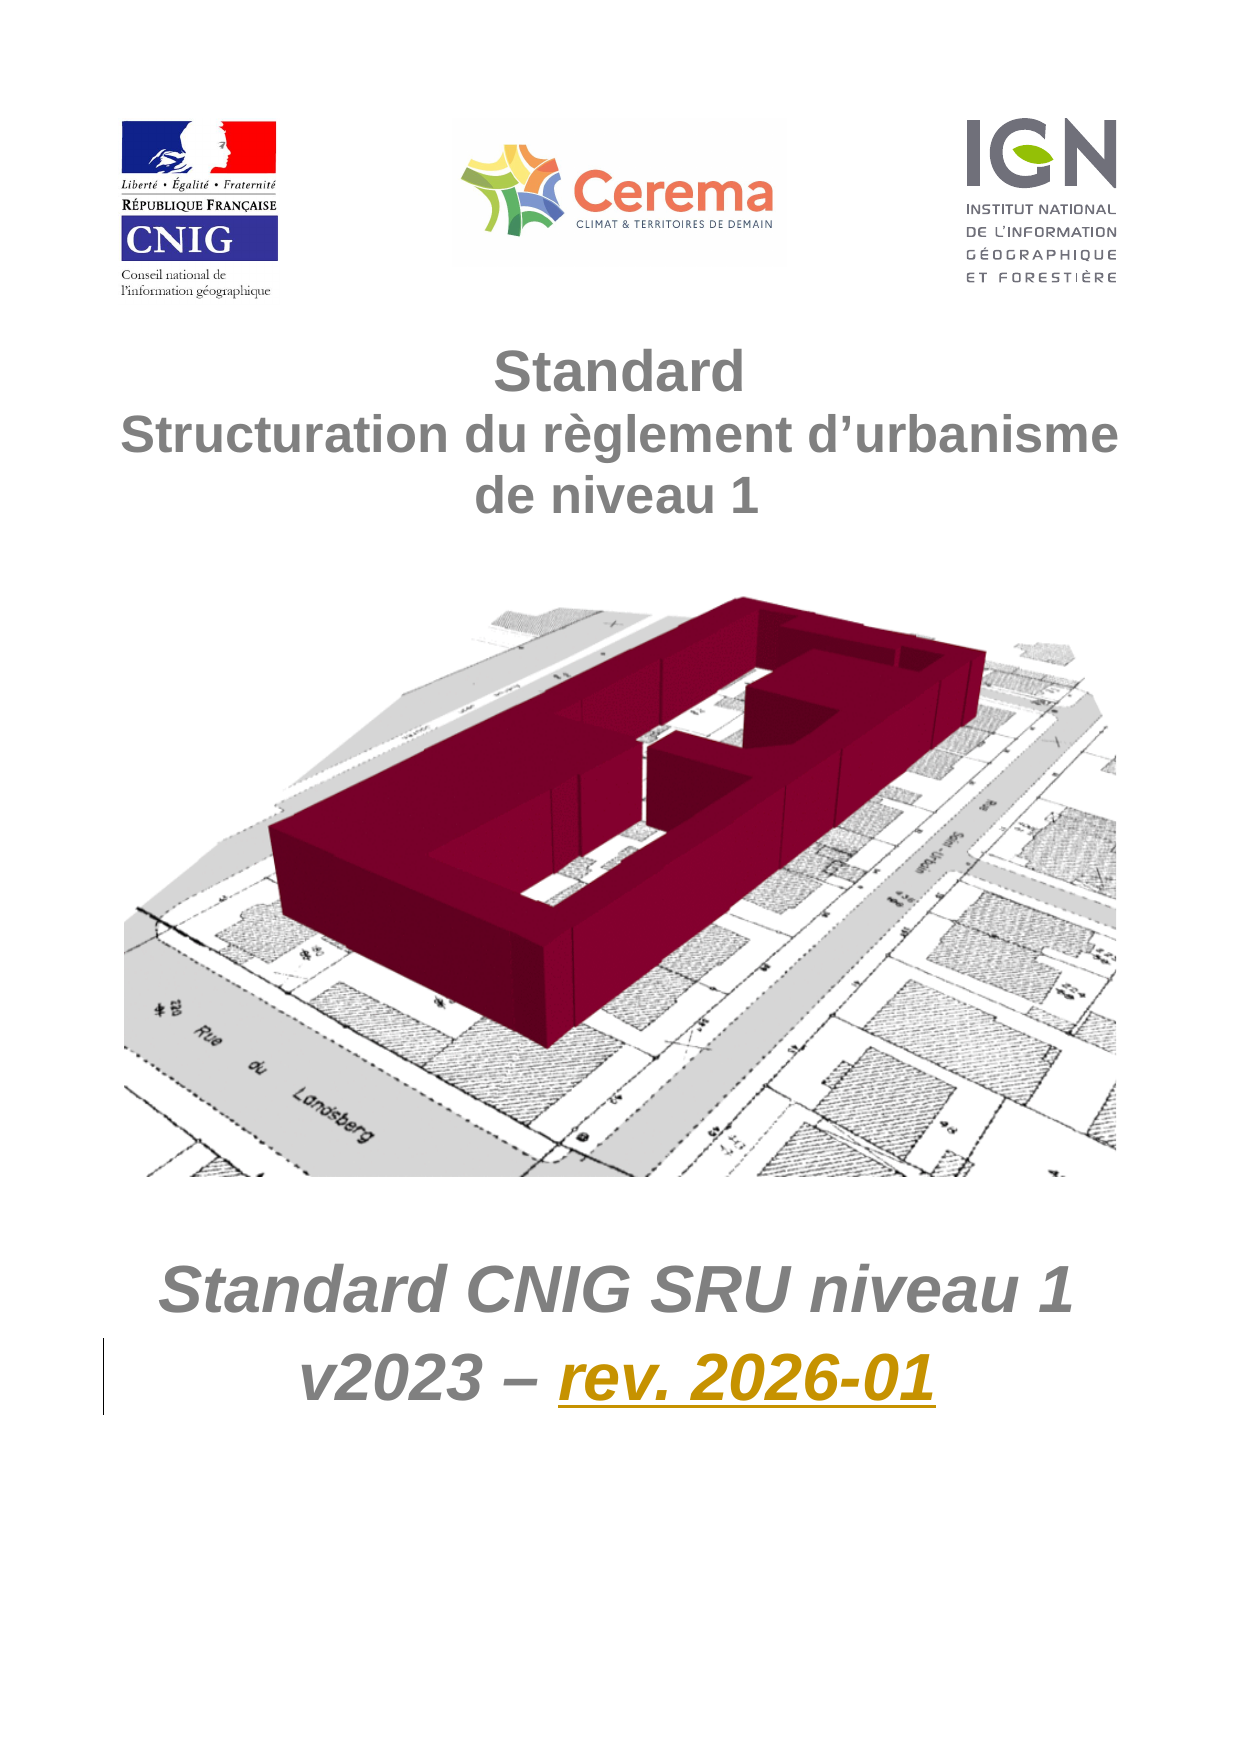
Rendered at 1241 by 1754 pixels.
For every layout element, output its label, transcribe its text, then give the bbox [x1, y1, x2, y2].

table_header [118, 118, 452, 307]
table_cell Standard CNIG SRU niveau 1 v2023 – rev. 2026-01 [118, 1239, 1122, 1415]
picture [118, 118, 280, 305]
picture [452, 118, 787, 267]
table_header [452, 267, 787, 307]
table_cell [118, 553, 1122, 1239]
picture [124, 553, 1117, 1177]
table_cell Standard Structuration du règlement d’urbanisme de niveau 1 [118, 307, 1122, 553]
table_header [787, 118, 1122, 307]
